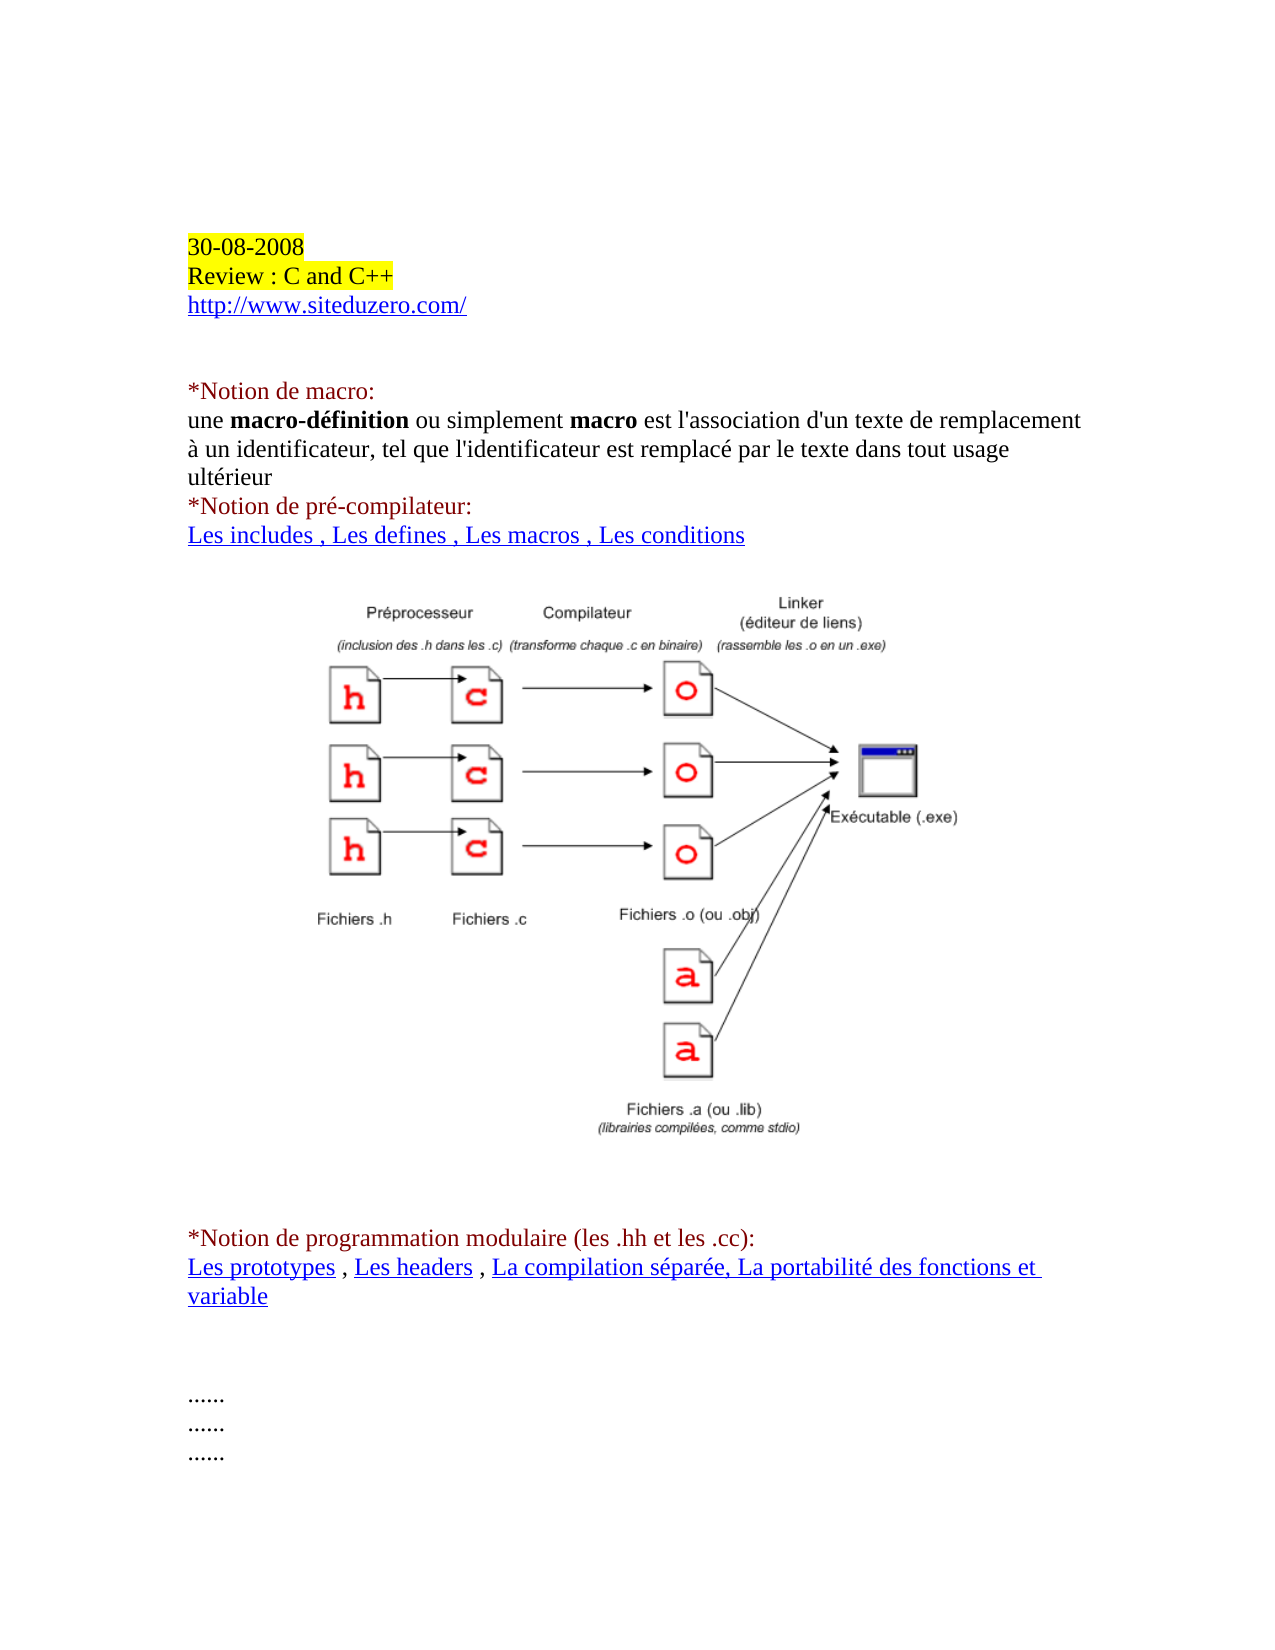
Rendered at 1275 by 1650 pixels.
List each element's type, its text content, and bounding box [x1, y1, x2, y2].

text *Notion de macro: [187, 376, 1087, 405]
text Review : C and C++ [187, 261, 1087, 290]
picture [317, 591, 958, 1136]
text Les prototypes , Les headers , La compilation séparée, La portabilité des fonctions et variable [187, 1252, 1087, 1309]
text Les includes , Les defines , Les macros , Les conditions [187, 520, 1087, 549]
text *Notion de pré-compilateur: [187, 491, 1087, 520]
text *Notion de programmation modulaire (les .hh et les .cc): [187, 1223, 1087, 1252]
text une macro-définition ou simplement macro est l'association d'un texte de remplacement à un identificateur, tel que l'identificateur est remplacé par le texte dans tout usage ultérieur [187, 405, 1087, 491]
text 30-08-2008 [187, 232, 1087, 261]
text ...... [187, 1408, 1087, 1437]
text http://www.siteduzero.com/ [187, 290, 1087, 319]
text ...... [187, 1379, 1087, 1408]
text ...... [187, 1437, 1087, 1466]
